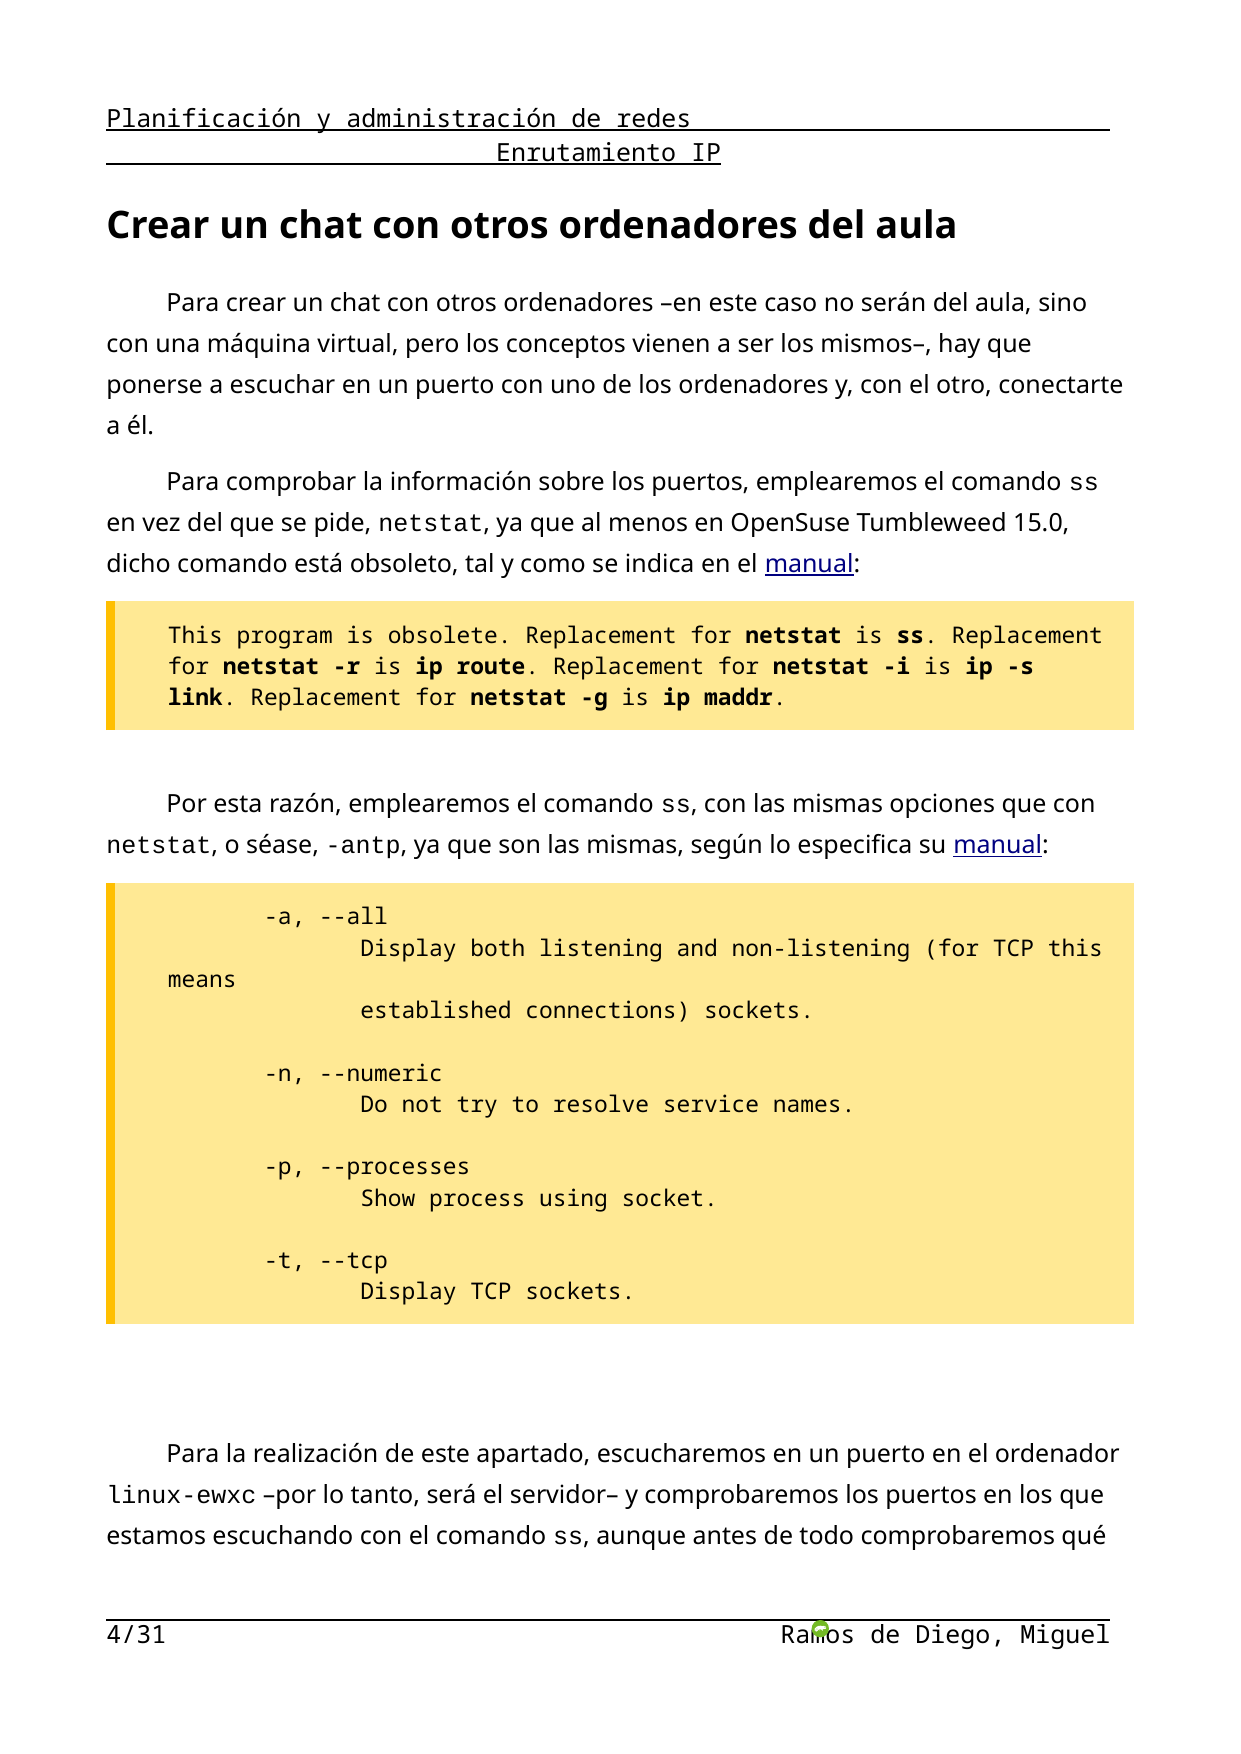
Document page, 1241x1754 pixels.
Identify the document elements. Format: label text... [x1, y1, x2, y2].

text Para crear un chat con otros ordenadores –en este caso no serán del aula, sino con una máquina virtual, pero los conceptos vienen a ser los mismos–, hay que ponerse a escu­char en un puerto con uno de los ordenadores y, con el otro, conectarte a él. [106, 285, 1134, 442]
text established connections) sockets. [115, 994, 1134, 1025]
text Por esta razón, emplearemos el comando ss, con las mismas opciones que con netstat, o séase, -antp, ya que son las mismas, según lo especifica su manual: [106, 786, 1134, 861]
text Display TCP sockets. [115, 1275, 1134, 1324]
text Display both listening and non-listening (for TCP this means [115, 932, 1134, 994]
text -p, --processes [115, 1150, 1134, 1182]
text Do not try to resolve service names. [115, 1088, 1134, 1119]
text -a, --all [115, 883, 1134, 932]
text Show process using socket. [115, 1182, 1134, 1213]
text Para comprobar la información sobre los puertos, emplearemos el comando ss en vez del que se pide, netstat, ya que al menos en OpenSuse Tumbleweed 15.0, dicho comando está obsoleto, tal y como se indica en el manual: [106, 463, 1134, 579]
text Para la realización de este apartado, escucharemos en un puerto en el ordenador linux-ewxc –por lo tanto, será el servidor– y comprobaremos los puertos en los que esta­mos escuchando con el comando ss, aunque antes de todo comprobaremos qué [106, 1436, 1134, 1552]
subtitle Crear un chat con otros ordenadores del aula [106, 198, 1134, 250]
text -t, --tcp [115, 1244, 1134, 1275]
text -n, --numeric [115, 1057, 1134, 1088]
text This program is obsolete. Replacement for netstat is ss. Replacement for netstat -r is ip route. Replacement for netstat -i is ip -s link. Replacement for netstat -g is ip maddr. [115, 601, 1134, 730]
